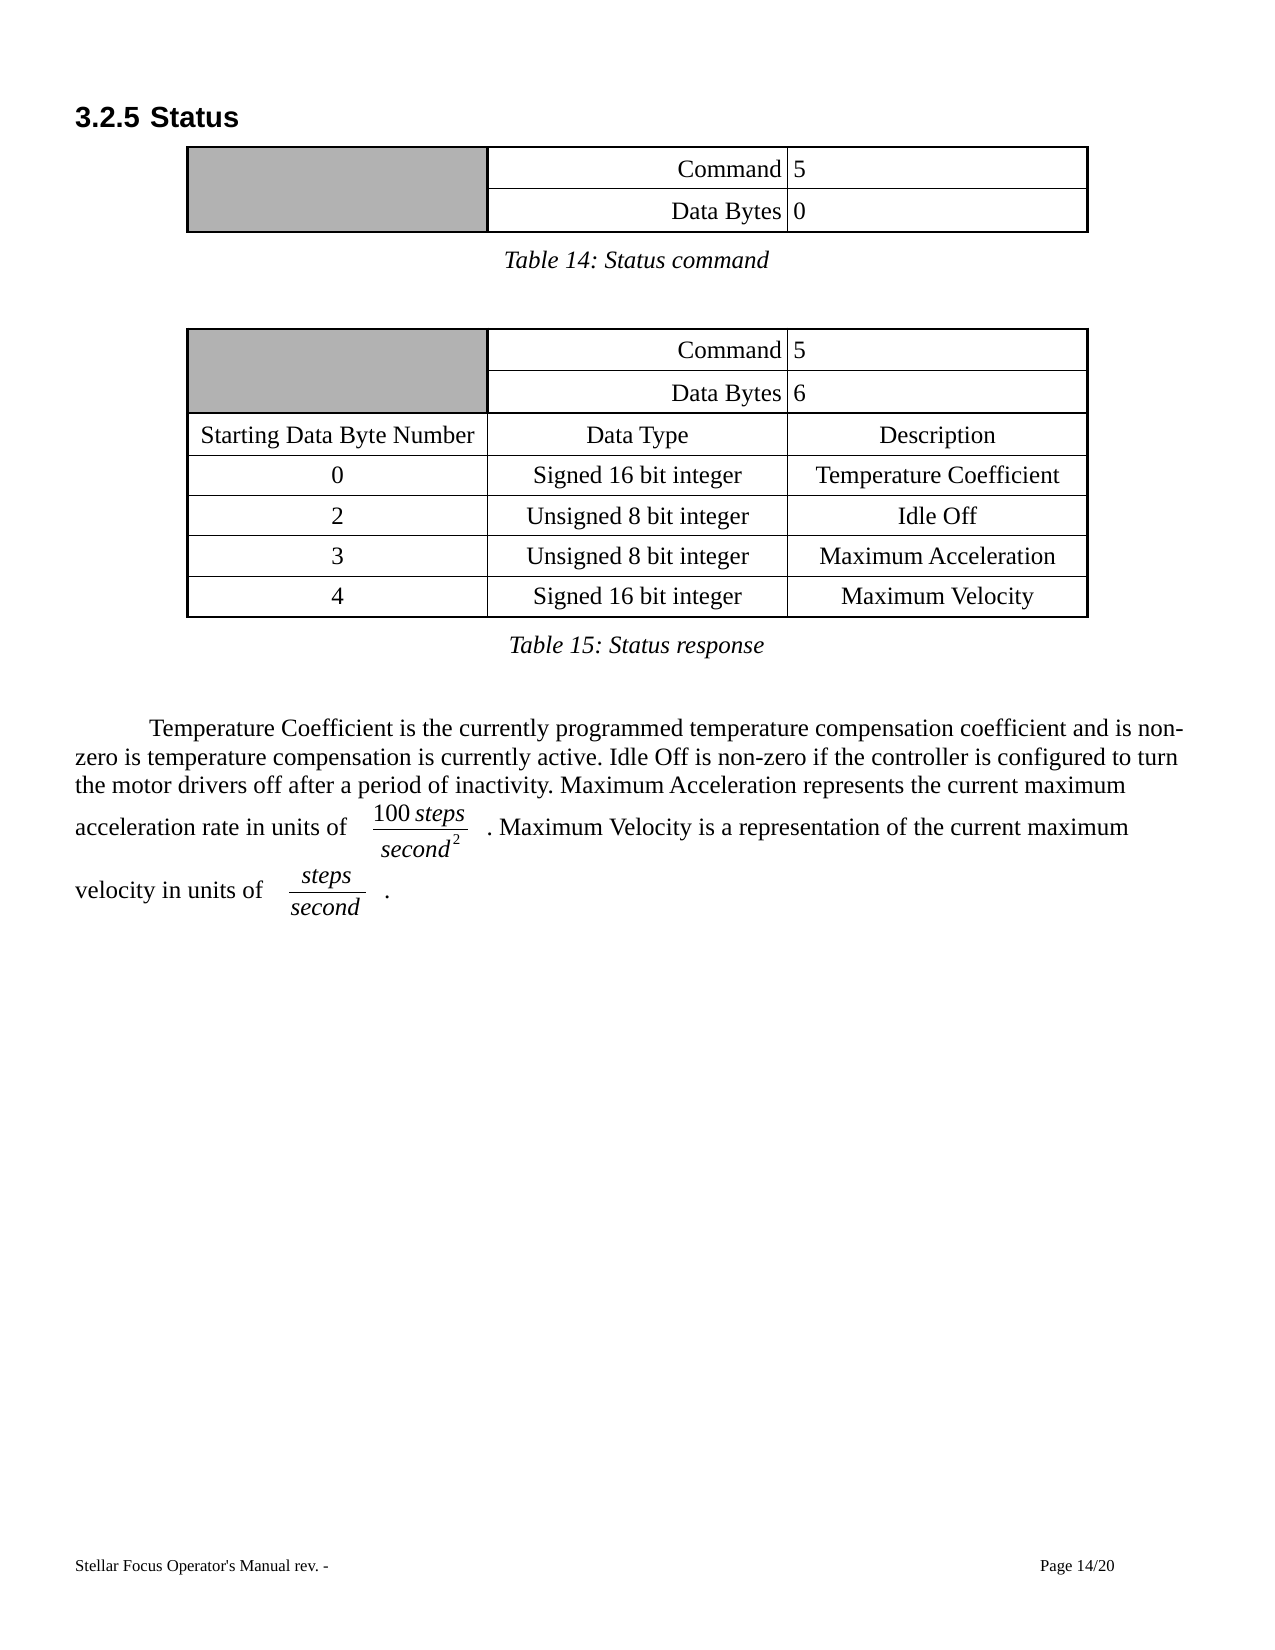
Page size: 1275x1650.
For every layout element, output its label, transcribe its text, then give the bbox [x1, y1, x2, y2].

table_cell 4 [189, 577, 487, 616]
table_cell Data Bytes [489, 371, 787, 412]
table_header [189, 330, 486, 412]
text Temperature Coefficient is the currently programmed temperature compensation coefficient and is non-zero is temperature compensation is currently active. Idle Off is non-zero if the controller is configured to turn the motor drivers off after a period of inactivity. Maximum Acceleration represents the current maximum acceleration rate in units of . Maximum Velocity is a representation of the current maximum velocity in units of . [75, 713, 1200, 921]
table_cell 6 [788, 371, 1086, 412]
table_cell Unsigned 8 bit integer [488, 496, 787, 535]
table_cell 0 [189, 456, 487, 495]
table_header 5 [788, 148, 1086, 188]
table_cell Idle Off [788, 496, 1086, 535]
table_cell Maximum Acceleration [788, 536, 1086, 576]
table_cell 0 [788, 189, 1086, 231]
table_header Command [489, 330, 787, 370]
table_cell 2 [189, 496, 487, 535]
table_cell Starting Data Byte Number [189, 414, 487, 454]
table_header 5 [788, 330, 1086, 370]
subtitle Status [75, 100, 1200, 133]
table_cell Signed 16 bit integer [488, 577, 787, 616]
table_header [189, 148, 486, 231]
table_cell Temperature Coefficient [788, 456, 1086, 495]
text Table 15: Status response [75, 630, 1200, 659]
table_header Command [489, 148, 787, 188]
table_cell Data Type [488, 414, 787, 454]
table_cell Unsigned 8 bit integer [488, 536, 787, 576]
table_cell Data Bytes [489, 189, 787, 231]
table_cell Maximum Velocity [788, 577, 1086, 616]
text Table 14: Status command [75, 245, 1200, 274]
table_cell Signed 16 bit integer [488, 456, 787, 495]
table_cell 3 [189, 536, 487, 576]
table_cell Description [788, 414, 1086, 454]
